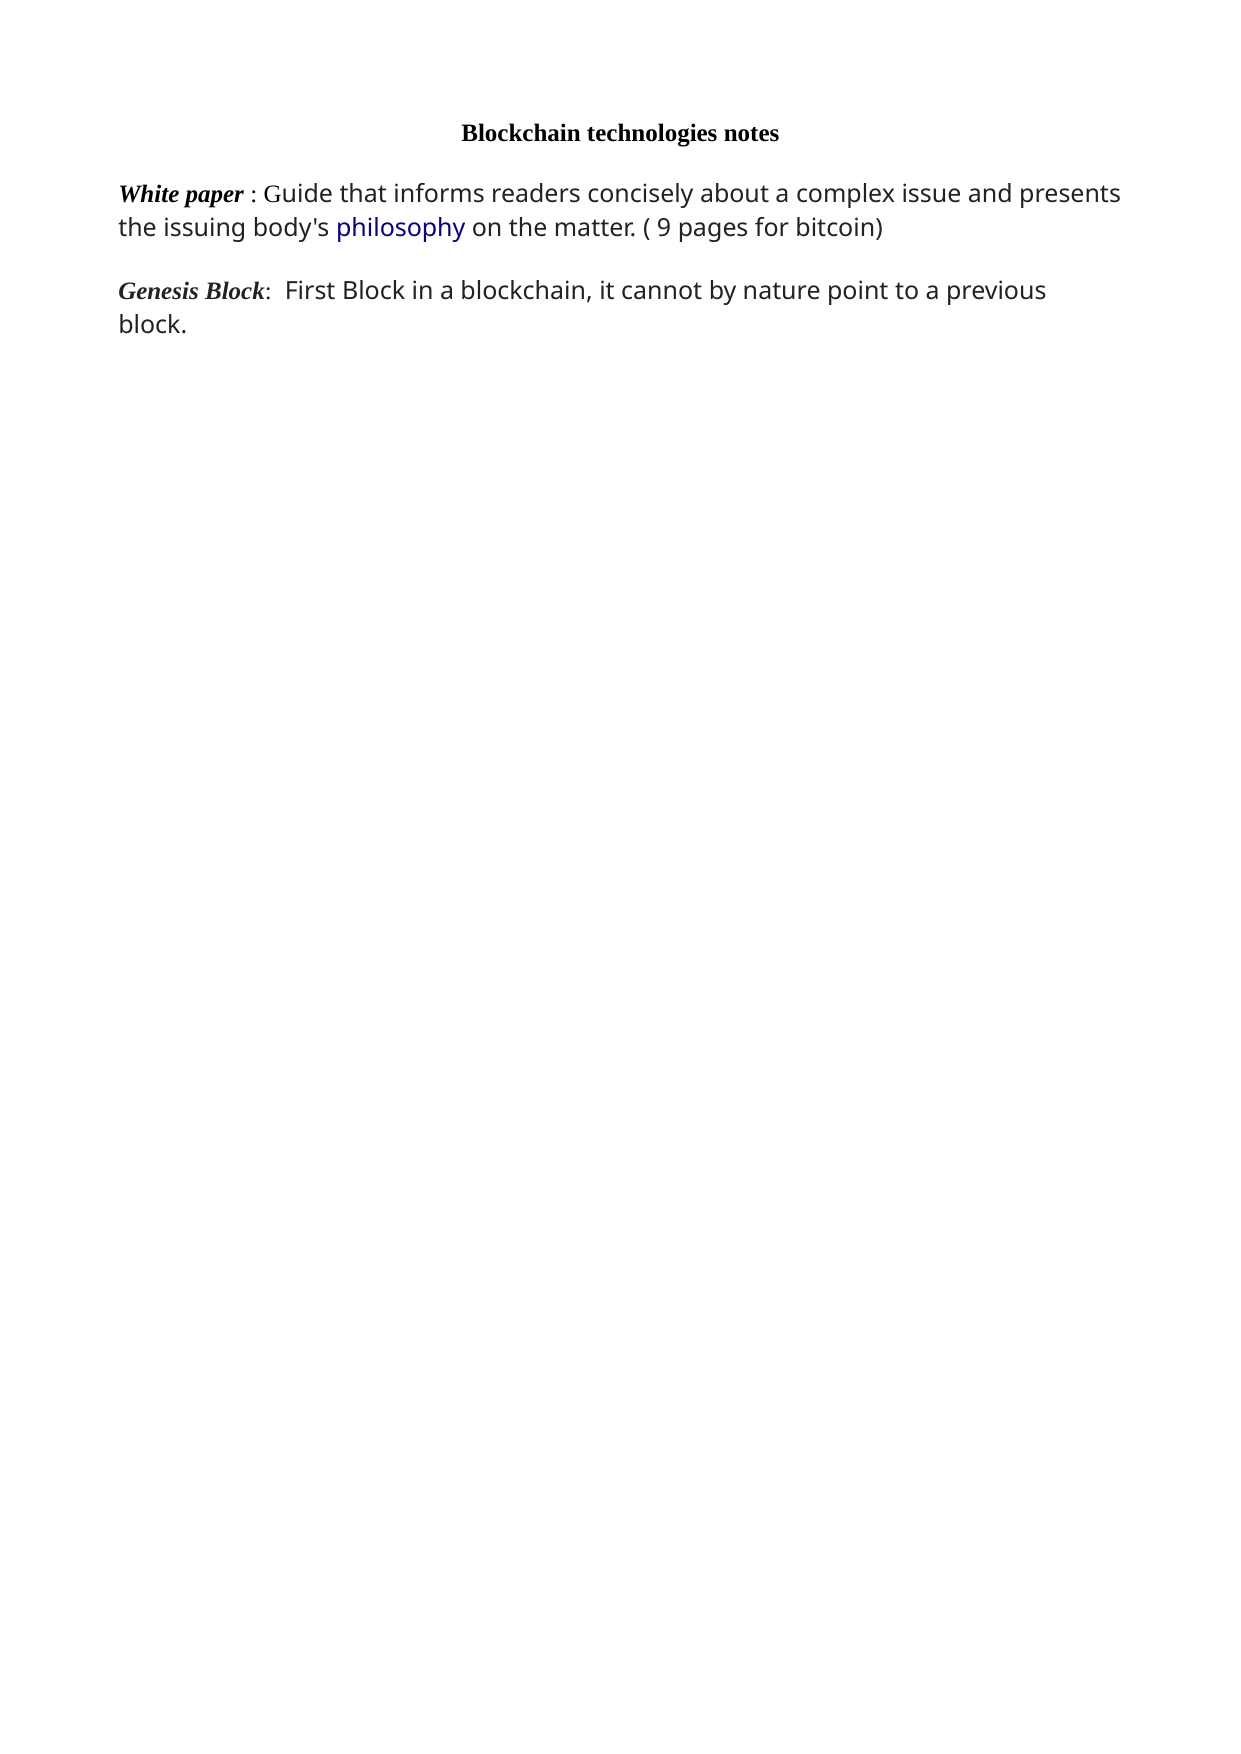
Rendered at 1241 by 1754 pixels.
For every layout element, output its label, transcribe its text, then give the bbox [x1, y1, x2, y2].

text White paper : Guide that informs readers concisely about a complex issue and presents the issuing body's philosophy on the matter. ( 9 pages for bitcoin) [118, 176, 1122, 244]
text Genesis Block: First Block in a blockchain, it cannot by nature point to a previous block. [118, 272, 1122, 341]
text Blockchain technologies notes [118, 118, 1122, 147]
